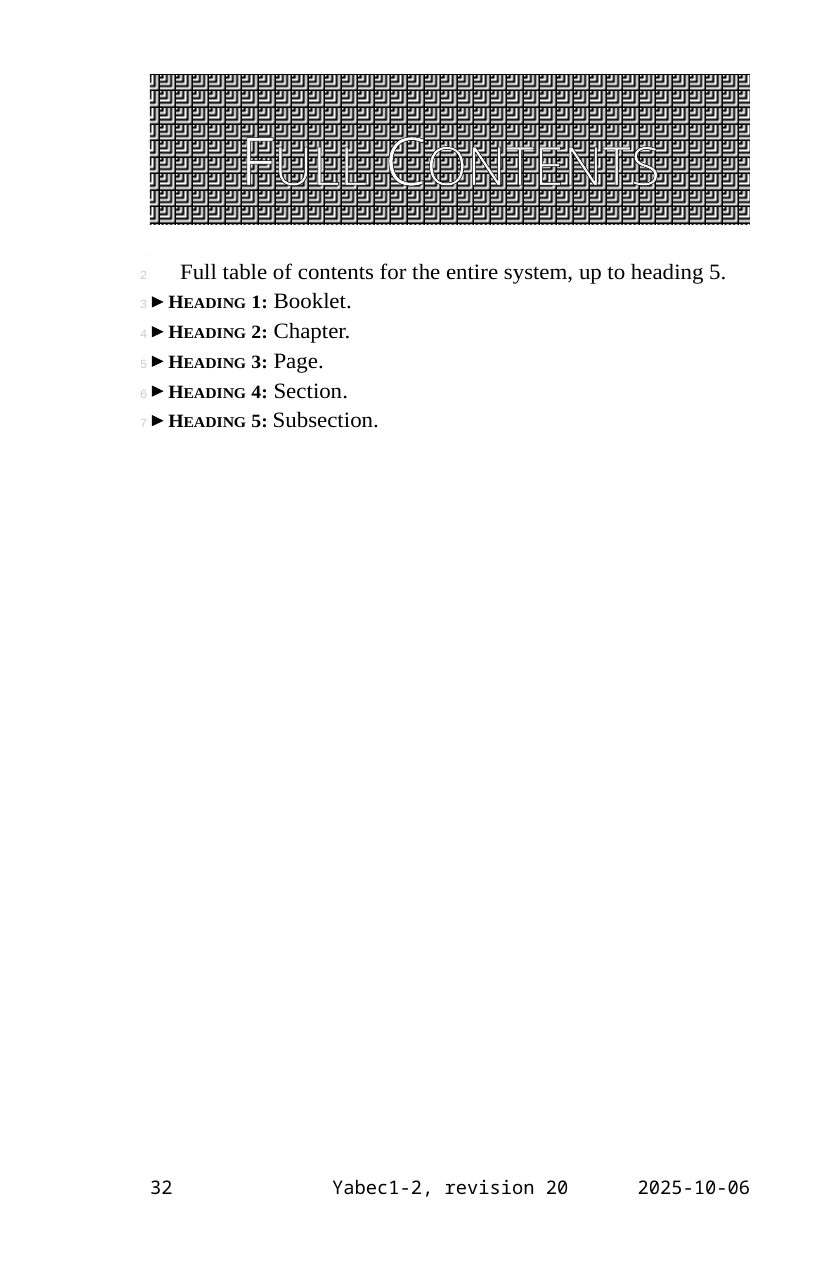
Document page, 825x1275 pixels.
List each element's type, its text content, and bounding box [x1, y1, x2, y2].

list Heading 3: Page. [150, 349, 750, 373]
list Heading 2: Chapter. [150, 320, 750, 343]
list Heading 1: Booklet. [150, 290, 750, 314]
list Heading 5: Subsection. [150, 409, 750, 432]
picture [149, 74, 750, 225]
list Heading 4: Section. [150, 379, 750, 403]
text Full table of contents for the entire system, up to heading 5. [150, 260, 750, 284]
